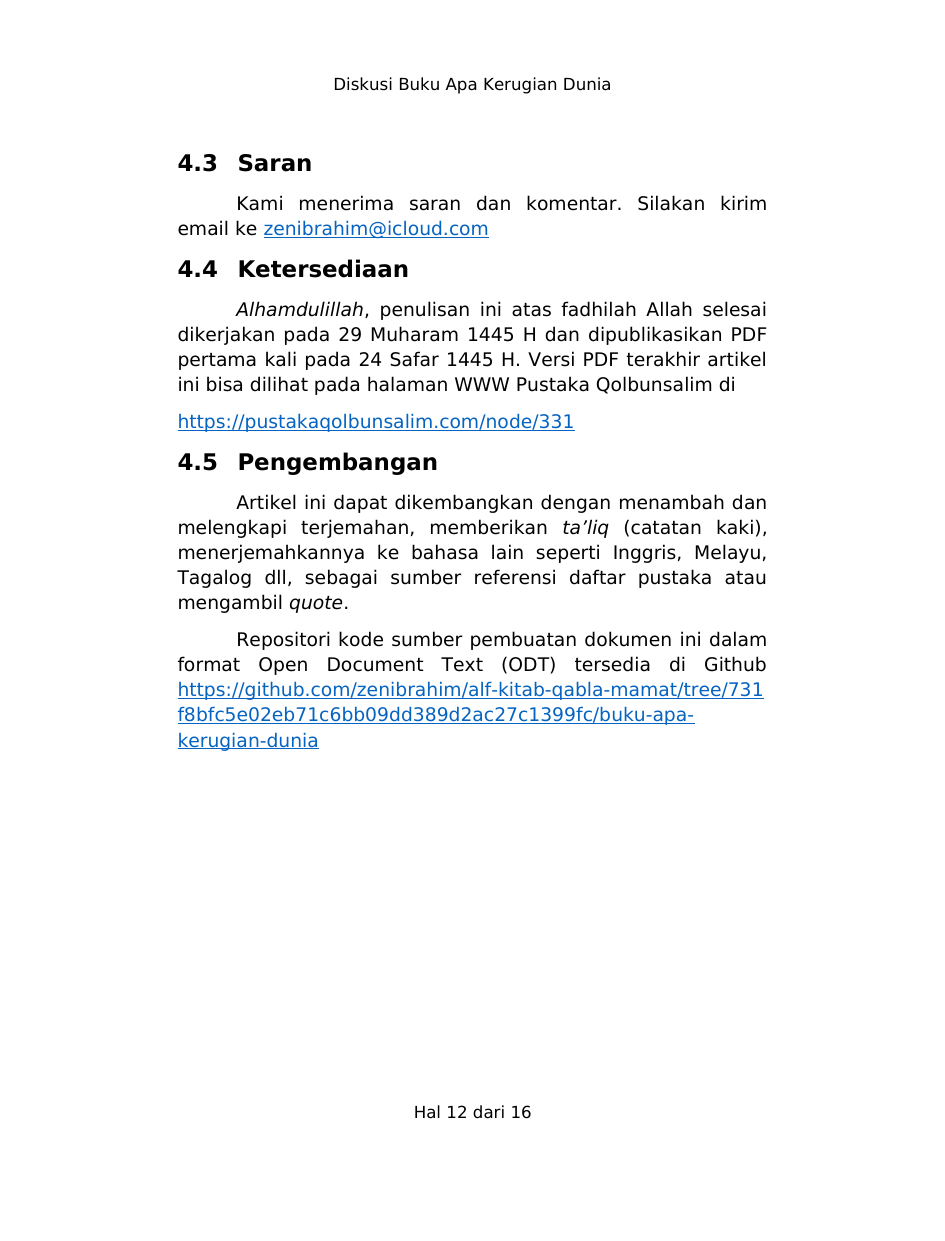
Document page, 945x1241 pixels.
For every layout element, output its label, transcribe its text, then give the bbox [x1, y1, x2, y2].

text https://pustakaqolbunsalim.com/node/331 [177, 411, 768, 433]
subtitle Saran [177, 150, 768, 177]
subtitle Ketersediaan [177, 256, 768, 282]
text Kami menerima saran dan komentar. Silakan kirim email ke zenibrahim@icloud.com [177, 193, 768, 240]
text Artikel ini dapat dikembangkan dengan menambah dan melengkapi terjemahan, memberikan ta’liq (catatan kaki), menerjemahkannya ke bahasa lain seperti Inggris, Melayu, Tagalog dll, sebagai sumber referensi daftar pustaka atau mengambil quote. [177, 492, 768, 614]
text Repositori kode sumber pembuatan dokumen ini dalam format Open Document Text (ODT) tersedia di Github https://github.com/zenibrahim/alf-kitab-qabla-mamat/tree/731f8bfc5e02eb71c6bb09dd389d2ac27c1399fc/buku-apa-kerugian-dunia [177, 629, 768, 751]
subtitle Pengembangan [177, 449, 768, 475]
text Alhamdulillah, penulisan ini atas fadhilah Allah selesai dikerjakan pada 29 Muharam 1445 H dan dipublikasikan PDF pertama kali pada 24 Safar 1445 H. Versi PDF terakhir artikel ini bisa dilihat pada halaman WWW Pustaka Qolbunsalim di [177, 299, 768, 396]
